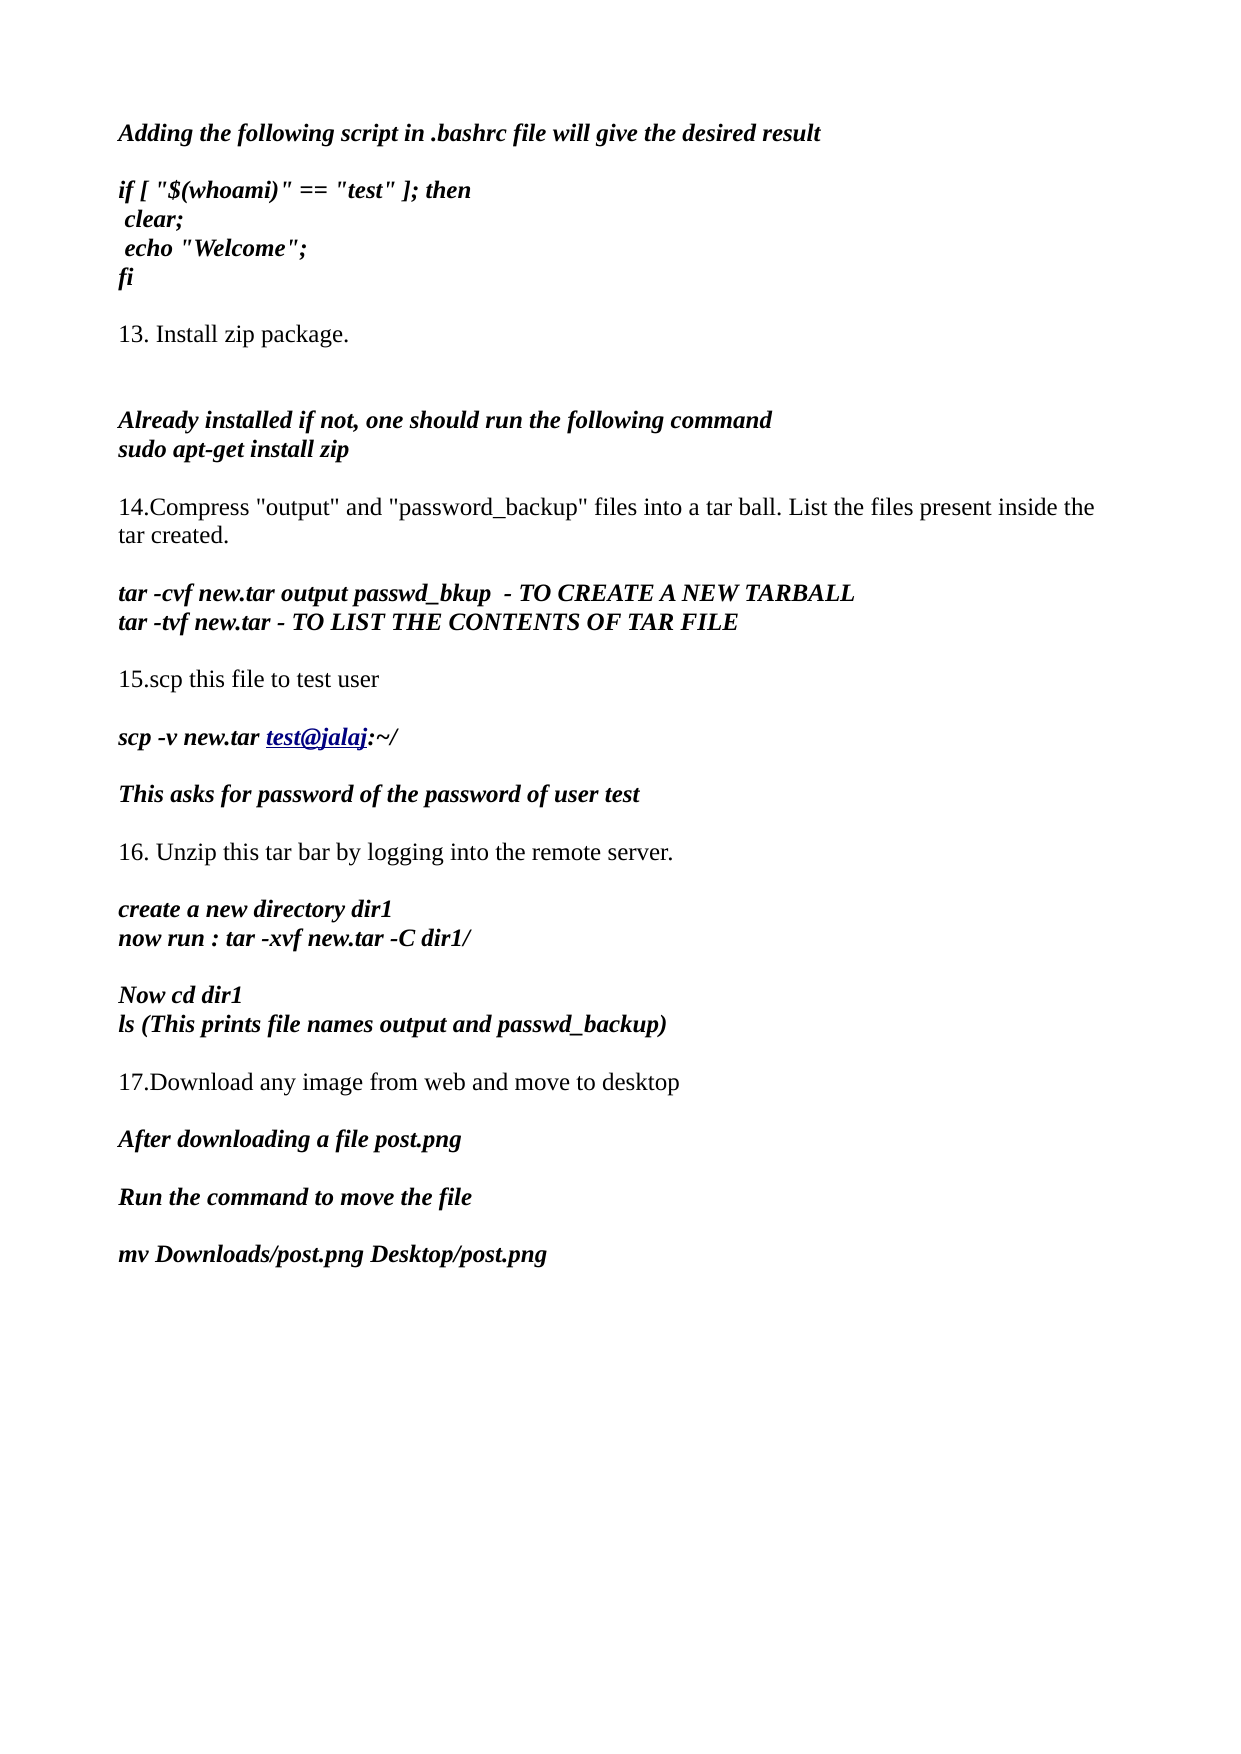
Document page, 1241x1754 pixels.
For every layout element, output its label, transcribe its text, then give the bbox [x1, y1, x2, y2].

text Already installed if not, one should run the following command [118, 406, 1122, 434]
text Now cd dir1 [118, 981, 1122, 1009]
text Run the command to move the file [118, 1182, 1122, 1211]
text 14.Compress "output" and "password_backup" files into a tar ball. List the files present inside the tar created. [118, 492, 1122, 549]
text fi [118, 262, 1122, 291]
text 17.Download any image from web and move to desktop [118, 1067, 1122, 1096]
text scp -v new.tar test@jalaj:~/ [118, 722, 1122, 751]
text now run : tar -xvf new.tar -C dir1/ [118, 923, 1122, 952]
text clear; [118, 204, 1122, 233]
text create a new directory dir1 [118, 894, 1122, 923]
text echo "Welcome"; [118, 233, 1122, 262]
text sudo apt-get install zip [118, 434, 1122, 463]
text ls (This prints file names output and passwd_backup) [118, 1009, 1122, 1038]
text if [ "$(whoami)" == "test" ]; then [118, 176, 1122, 204]
text tar -tvf new.tar - TO LIST THE CONTENTS OF TAR FILE [118, 607, 1122, 636]
text mv Downloads/post.png Desktop/post.png [118, 1239, 1122, 1268]
text 13. Install zip package. [118, 319, 1122, 348]
text 16. Unzip this tar bar by logging into the remote server. [118, 837, 1122, 866]
text After downloading a file post.png [118, 1124, 1122, 1153]
text tar -cvf new.tar output passwd_bkup - TO CREATE A NEW TARBALL [118, 578, 1122, 607]
text 15.scp this file to test user [118, 664, 1122, 693]
text This asks for password of the password of user test [118, 779, 1122, 808]
text Adding the following script in .bashrc file will give the desired result [118, 118, 1122, 147]
